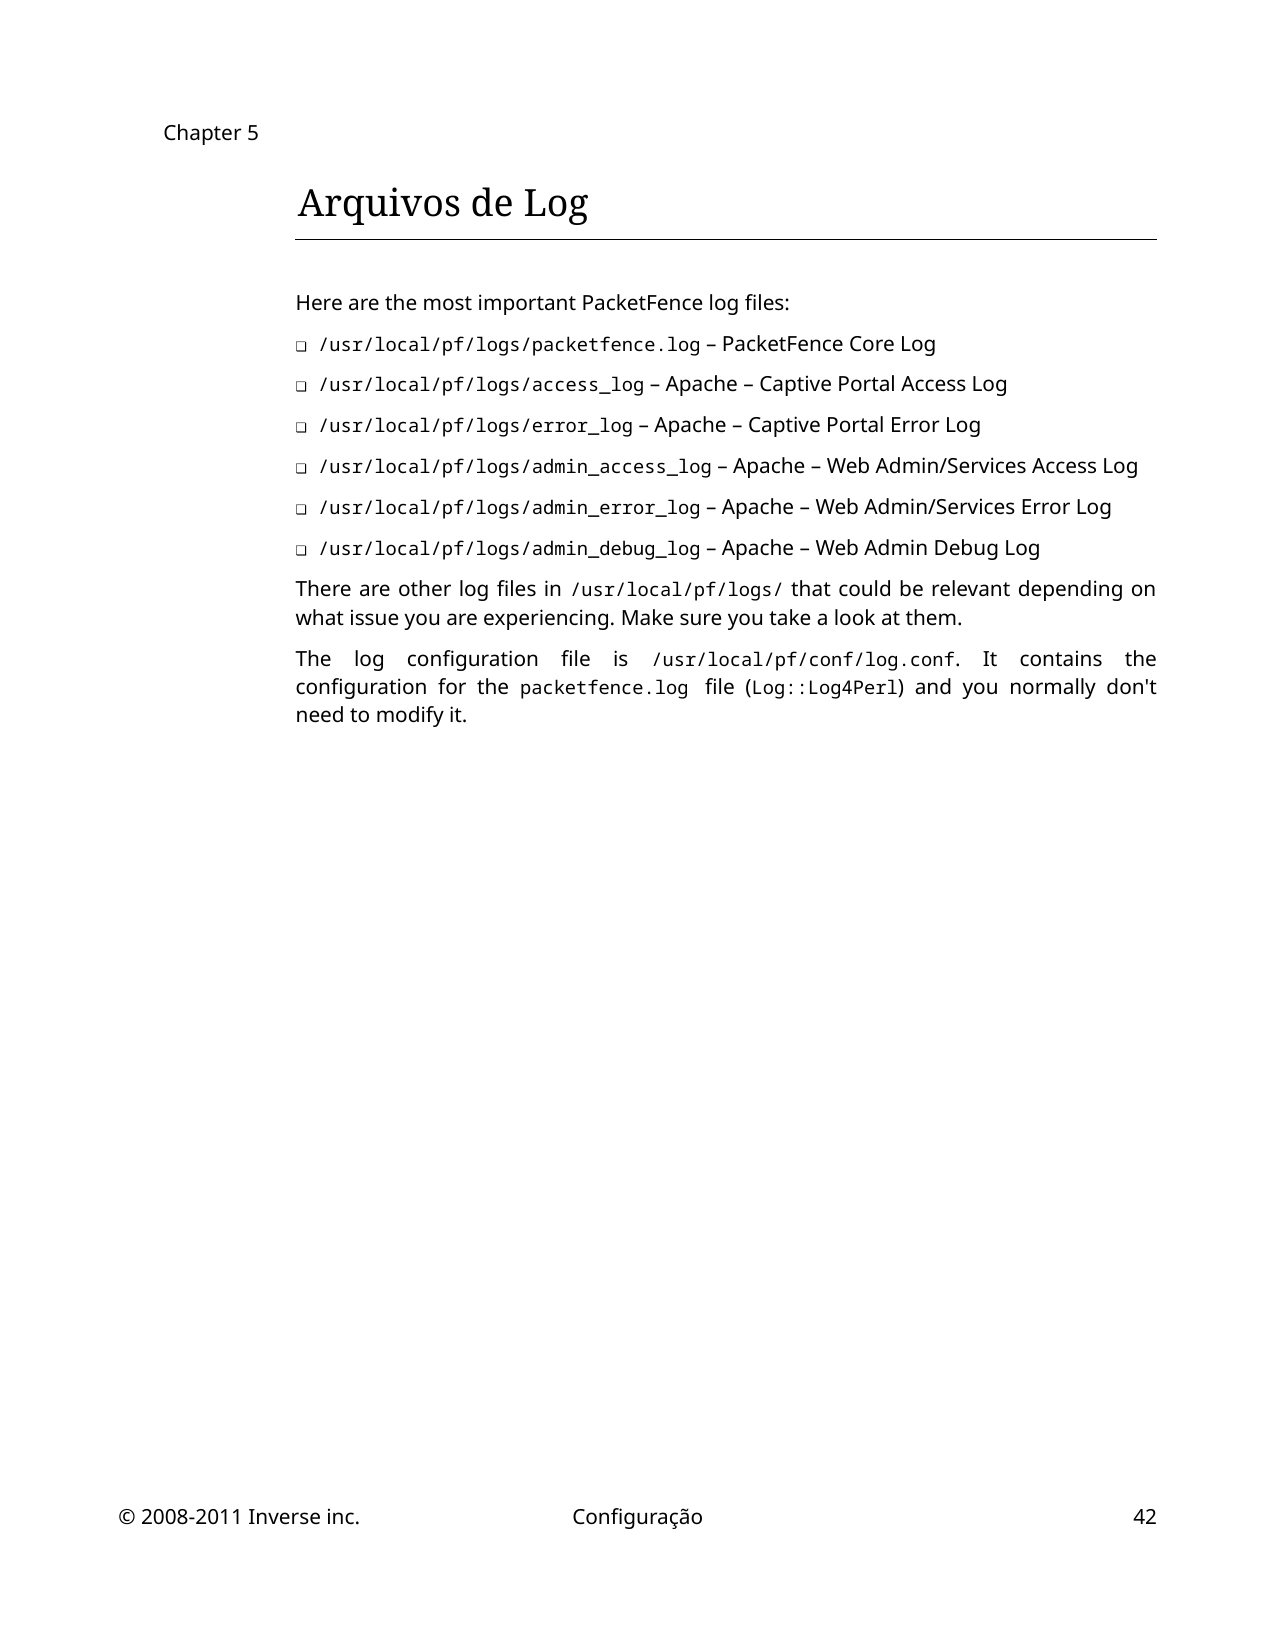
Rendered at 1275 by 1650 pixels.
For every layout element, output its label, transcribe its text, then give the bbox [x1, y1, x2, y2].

text ❏ /usr/local/pf/logs/error_log – Apache – Captive Portal Error Log [295, 411, 1157, 439]
subtitle Arquivos de Log [295, 176, 1157, 239]
text ❏ /usr/local/pf/logs/admin_error_log – Apache – Web Admin/Services Error Log [295, 492, 1157, 521]
text There are other log files in /usr/local/pf/logs/ that could be relevant depending on what issue you are experiencing. Make sure you take a look at them. [295, 574, 1157, 631]
text ❏ /usr/local/pf/logs/admin_debug_log – Apache – Web Admin Debug Log [295, 533, 1157, 562]
text ❏ /usr/local/pf/logs/packetfence.log – PacketFence Core Log [295, 329, 1157, 357]
text Here are the most important PacketFence log files: [295, 288, 1157, 316]
text The log configuration file is /usr/local/pf/conf/log.conf. It contains the configuration for the packetfence.log file (Log::Log4Perl) and you normally don't need to modify it. [295, 644, 1157, 729]
text ❏ /usr/local/pf/logs/admin_access_log – Apache – Web Admin/Services Access Log [295, 451, 1157, 480]
text ❏ /usr/local/pf/logs/access_log – Apache – Captive Portal Access Log [295, 369, 1157, 398]
